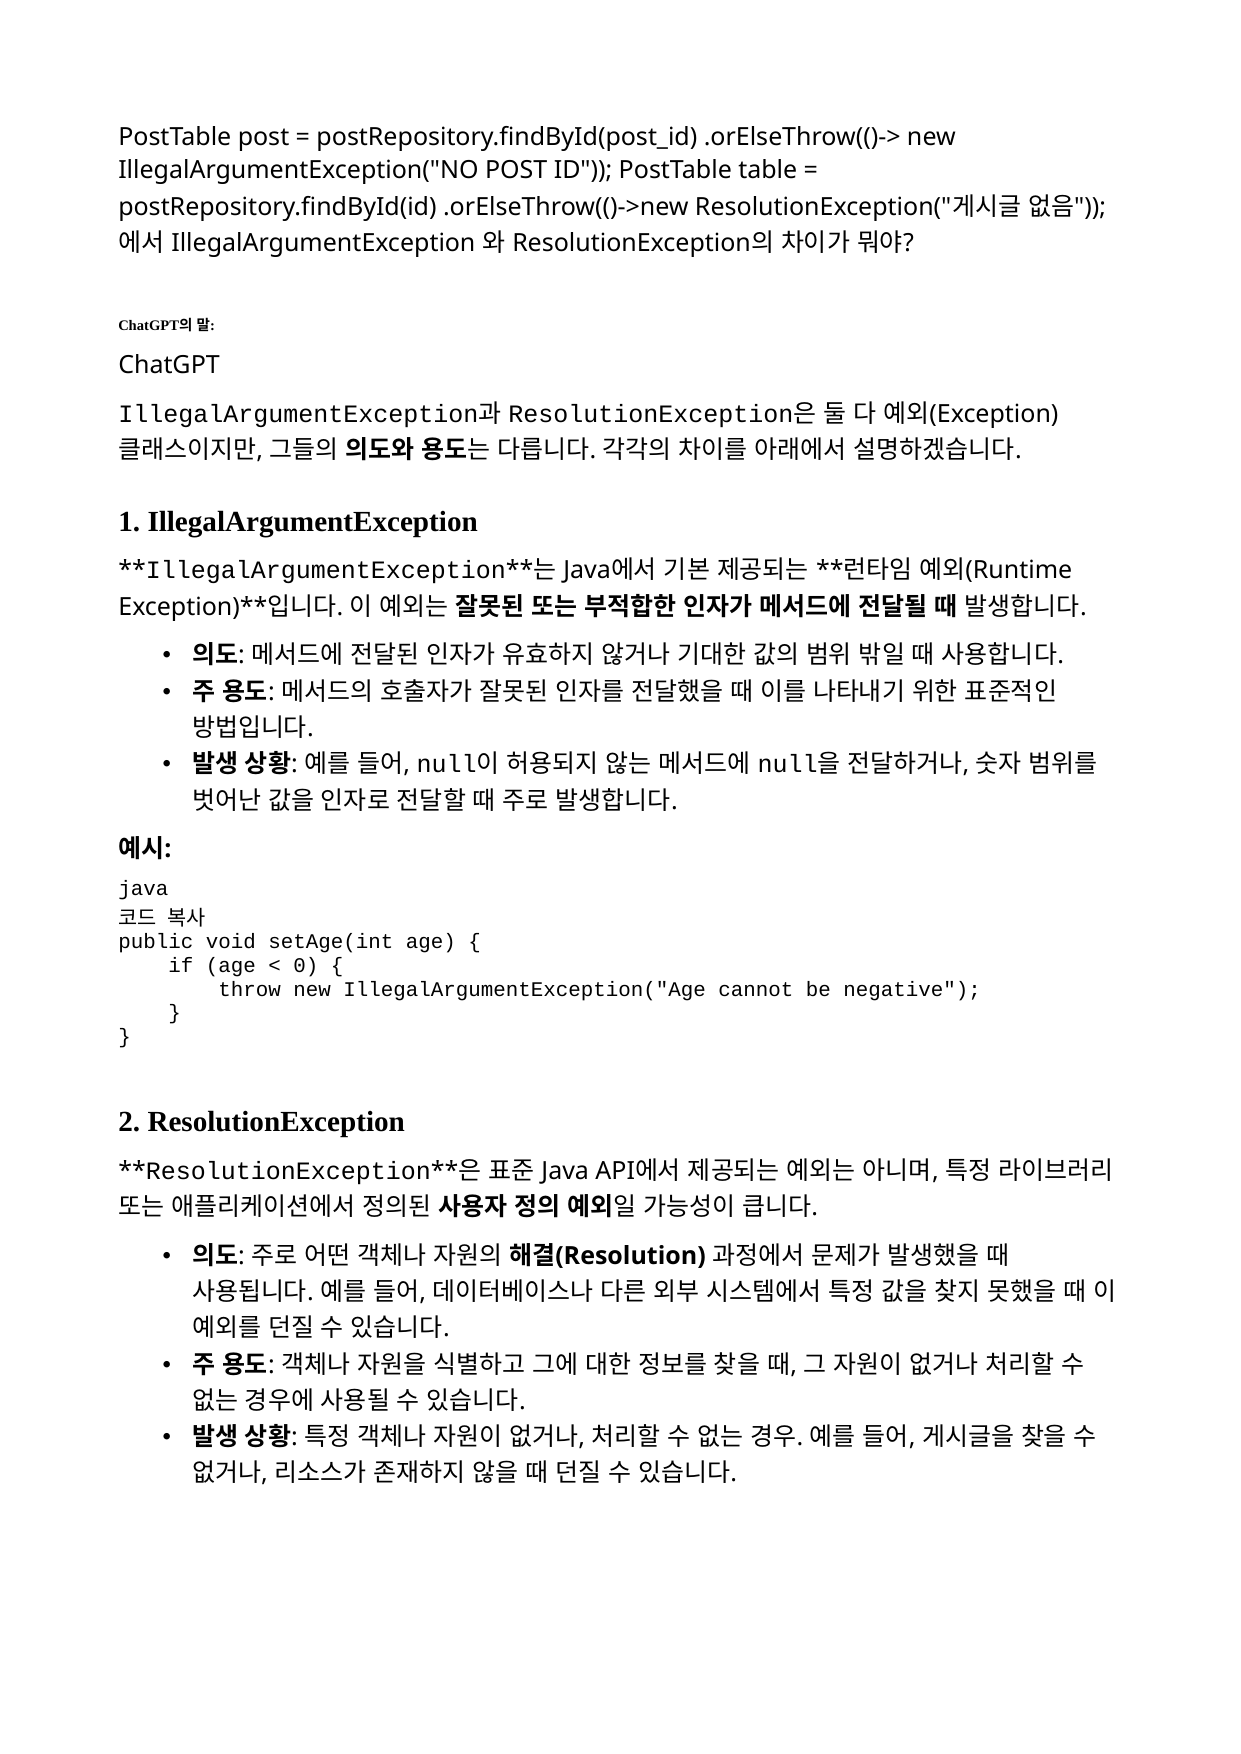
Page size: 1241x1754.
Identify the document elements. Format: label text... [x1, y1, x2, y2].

list 발생 상황: 특정 객체나 자원이 없거나, 처리할 수 없는 경우. 예를 들어, 게시글을 찾을 수 없거나, 리소스가 존재하지 않을 때 던질 수 있습니다. [162, 1417, 1122, 1489]
list 의도: 메서드에 전달된 인자가 유효하지 않거나 기대한 값의 범위 밖일 때 사용합니다. [162, 635, 1122, 671]
text ChatGPT [118, 347, 1122, 381]
text IllegalArgumentException과 ResolutionException은 둘 다 예외(Exception) 클래스이지만, 그들의 의도와 용도는 다릅니다. 각각의 차이를 아래에서 설명하겠습니다. [118, 393, 1122, 466]
text throw new IllegalArgumentException("Age cannot be negative"); [118, 979, 1122, 1002]
subtitle 2. ResolutionException [118, 1104, 1122, 1138]
text **ResolutionException**은 표준 Java API에서 제공되는 예외는 아니며, 특정 라이브러리 또는 애플리케이션에서 정의된 사용자 정의 예외일 가능성이 큽니다. [118, 1150, 1122, 1223]
text 코드 복사 [118, 901, 1122, 931]
text **IllegalArgumentException**는 Java에서 기본 제공되는 **런타임 예외(Runtime Exception)**입니다. 이 예외는 잘못된 또는 부적합한 인자가 메서드에 전달될 때 발생합니다. [118, 550, 1122, 622]
text PostTable post = postRepository.findById(post_id) .orElseThrow(()-> new IllegalArgumentException("NO POST ID")); PostTable table = postRepository.findById(id) .orElseThrow(()->new ResolutionException("게시글 없음")); 에서 IllegalArgumentException 와 ResolutionException의 차이가 뭐야? [118, 118, 1122, 259]
list 주 용도: 메서드의 호출자가 잘못된 인자를 전달했을 때 이를 나타내기 위한 표준적인 방법입니다. [162, 671, 1122, 744]
text public void setAge(int age) { [118, 931, 1122, 955]
text } [118, 1002, 1122, 1026]
text } [118, 1026, 1122, 1050]
subtitle 1. IllegalArgumentException [118, 504, 1122, 537]
text java [118, 878, 1122, 901]
text if (age < 0) { [118, 955, 1122, 979]
subtitle ChatGPT의 말: [118, 313, 1122, 334]
list 발생 상황: 예를 들어, null이 허용되지 않는 메서드에 null을 전달하거나, 숫자 범위를 벗어난 값을 인자로 전달할 때 주로 발생합니다. [162, 744, 1122, 816]
text 예시: [118, 829, 1122, 865]
list 주 용도: 객체나 자원을 식별하고 그에 대한 정보를 찾을 때, 그 자원이 없거나 처리할 수 없는 경우에 사용될 수 있습니다. [162, 1344, 1122, 1417]
list 의도: 주로 어떤 객체나 자원의 해결(Resolution) 과정에서 문제가 발생했을 때 사용됩니다. 예를 들어, 데이터베이스나 다른 외부 시스템에서 특정 값을 찾지 못했을 때 이 예외를 던질 수 있습니다. [162, 1235, 1122, 1344]
